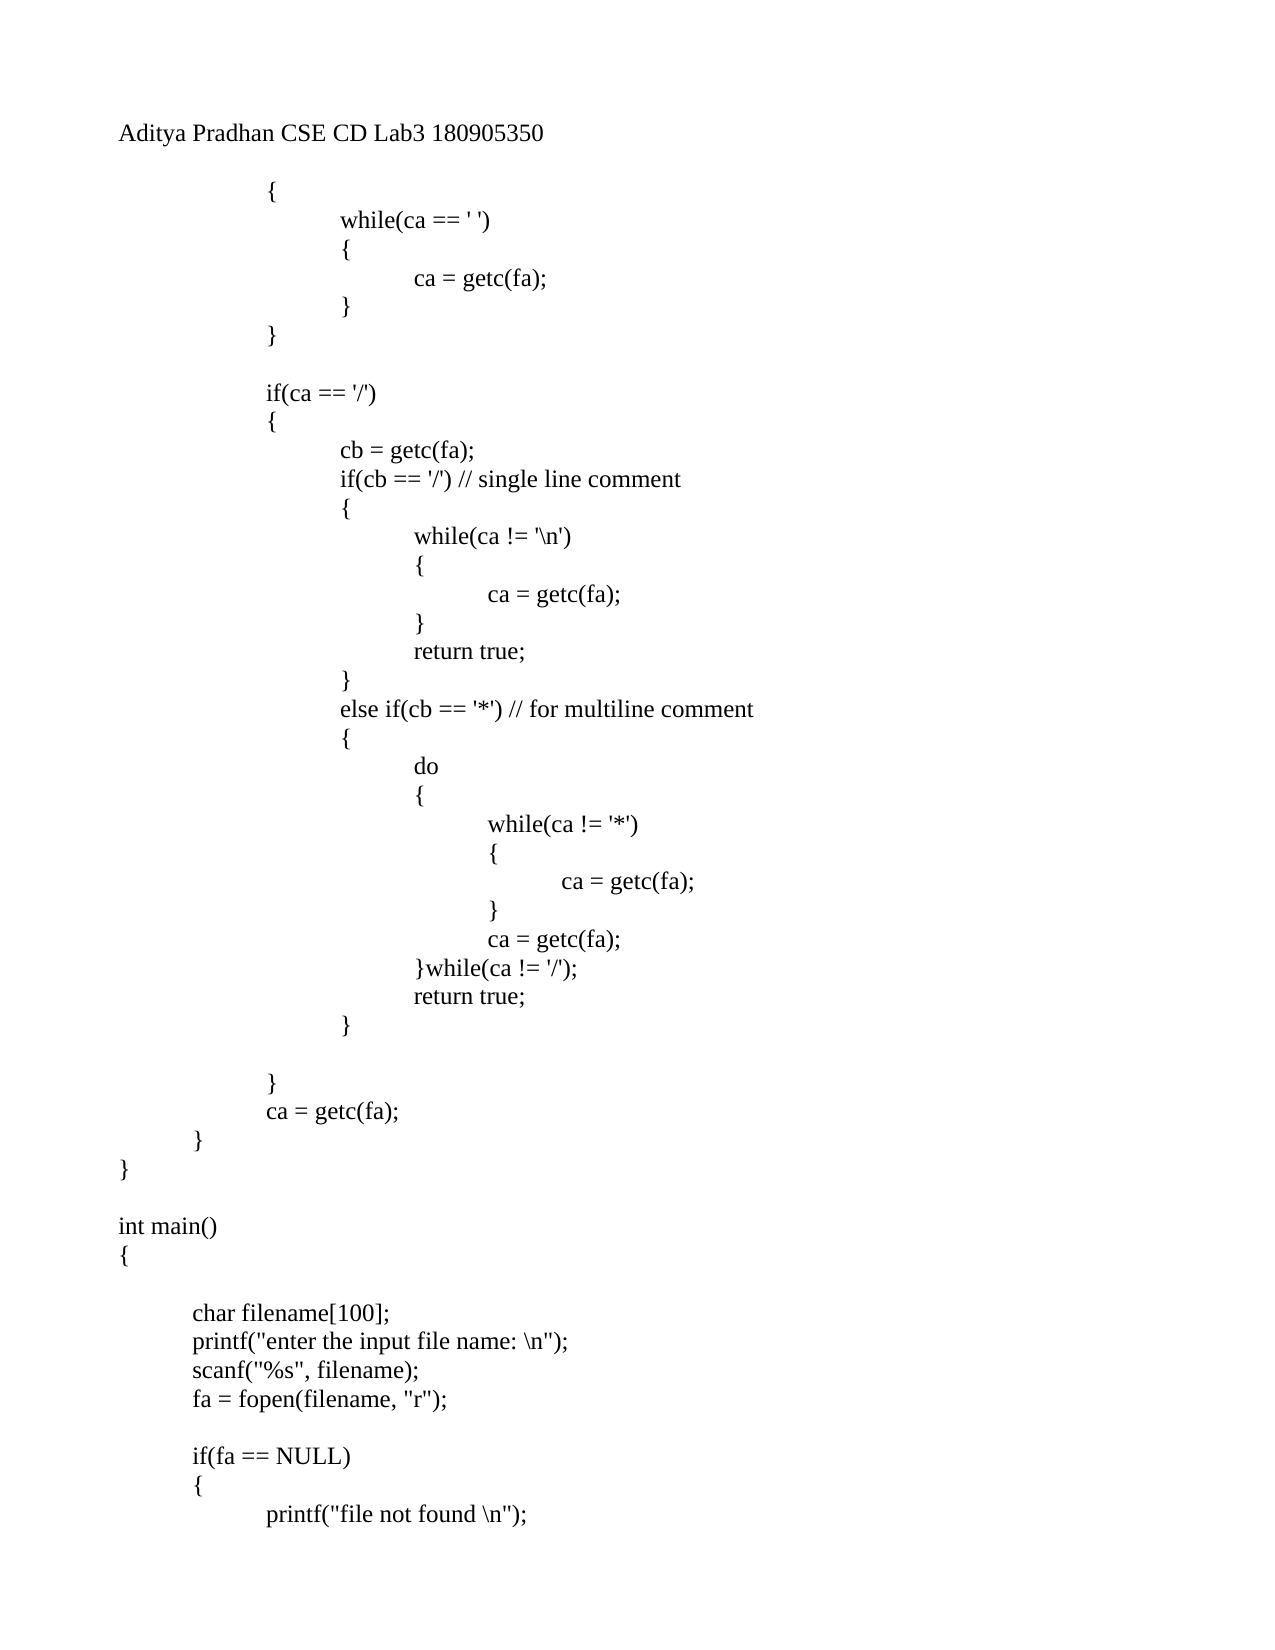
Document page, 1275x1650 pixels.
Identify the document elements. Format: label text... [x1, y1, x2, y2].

text { [118, 723, 1157, 751]
text fa = fopen(filename, "r"); [118, 1384, 1157, 1413]
text cb = getc(fa); [118, 435, 1157, 464]
text { [118, 406, 1157, 435]
text if(cb == '/') // single line comment [118, 464, 1157, 493]
text ca = getc(fa); [118, 263, 1157, 291]
text } [118, 1154, 1157, 1183]
text return true; [118, 981, 1157, 1010]
text } [118, 320, 1157, 349]
text while(ca == ' ') [118, 205, 1157, 234]
text { [118, 234, 1157, 263]
text printf("file not found \n"); [118, 1499, 1157, 1528]
text }while(ca != '/'); [118, 953, 1157, 981]
text while(ca != '\n') [118, 521, 1157, 550]
text } [118, 608, 1157, 636]
text { [118, 493, 1157, 521]
text } [118, 1125, 1157, 1154]
text } [118, 1010, 1157, 1039]
text char filename[100]; [118, 1298, 1157, 1326]
text { [118, 838, 1157, 866]
text printf("enter the input file name: \n"); [118, 1326, 1157, 1355]
text ca = getc(fa); [118, 924, 1157, 953]
text ca = getc(fa); [118, 866, 1157, 895]
text } [118, 895, 1157, 924]
text } [118, 291, 1157, 320]
text } [118, 1068, 1157, 1096]
text else if(cb == '*') // for multiline comment [118, 694, 1157, 723]
text do [118, 751, 1157, 780]
text { [118, 1470, 1157, 1499]
text ca = getc(fa); [118, 579, 1157, 608]
text { [118, 550, 1157, 579]
text { [118, 176, 1157, 205]
text { [118, 1240, 1157, 1269]
text if(fa == NULL) [118, 1441, 1157, 1470]
text if(ca == '/') [118, 378, 1157, 406]
text return true; [118, 636, 1157, 665]
text { [118, 780, 1157, 809]
text } [118, 665, 1157, 694]
text scanf("%s", filename); [118, 1355, 1157, 1384]
text while(ca != '*') [118, 809, 1157, 838]
text int main() [118, 1211, 1157, 1240]
text ca = getc(fa); [118, 1096, 1157, 1125]
